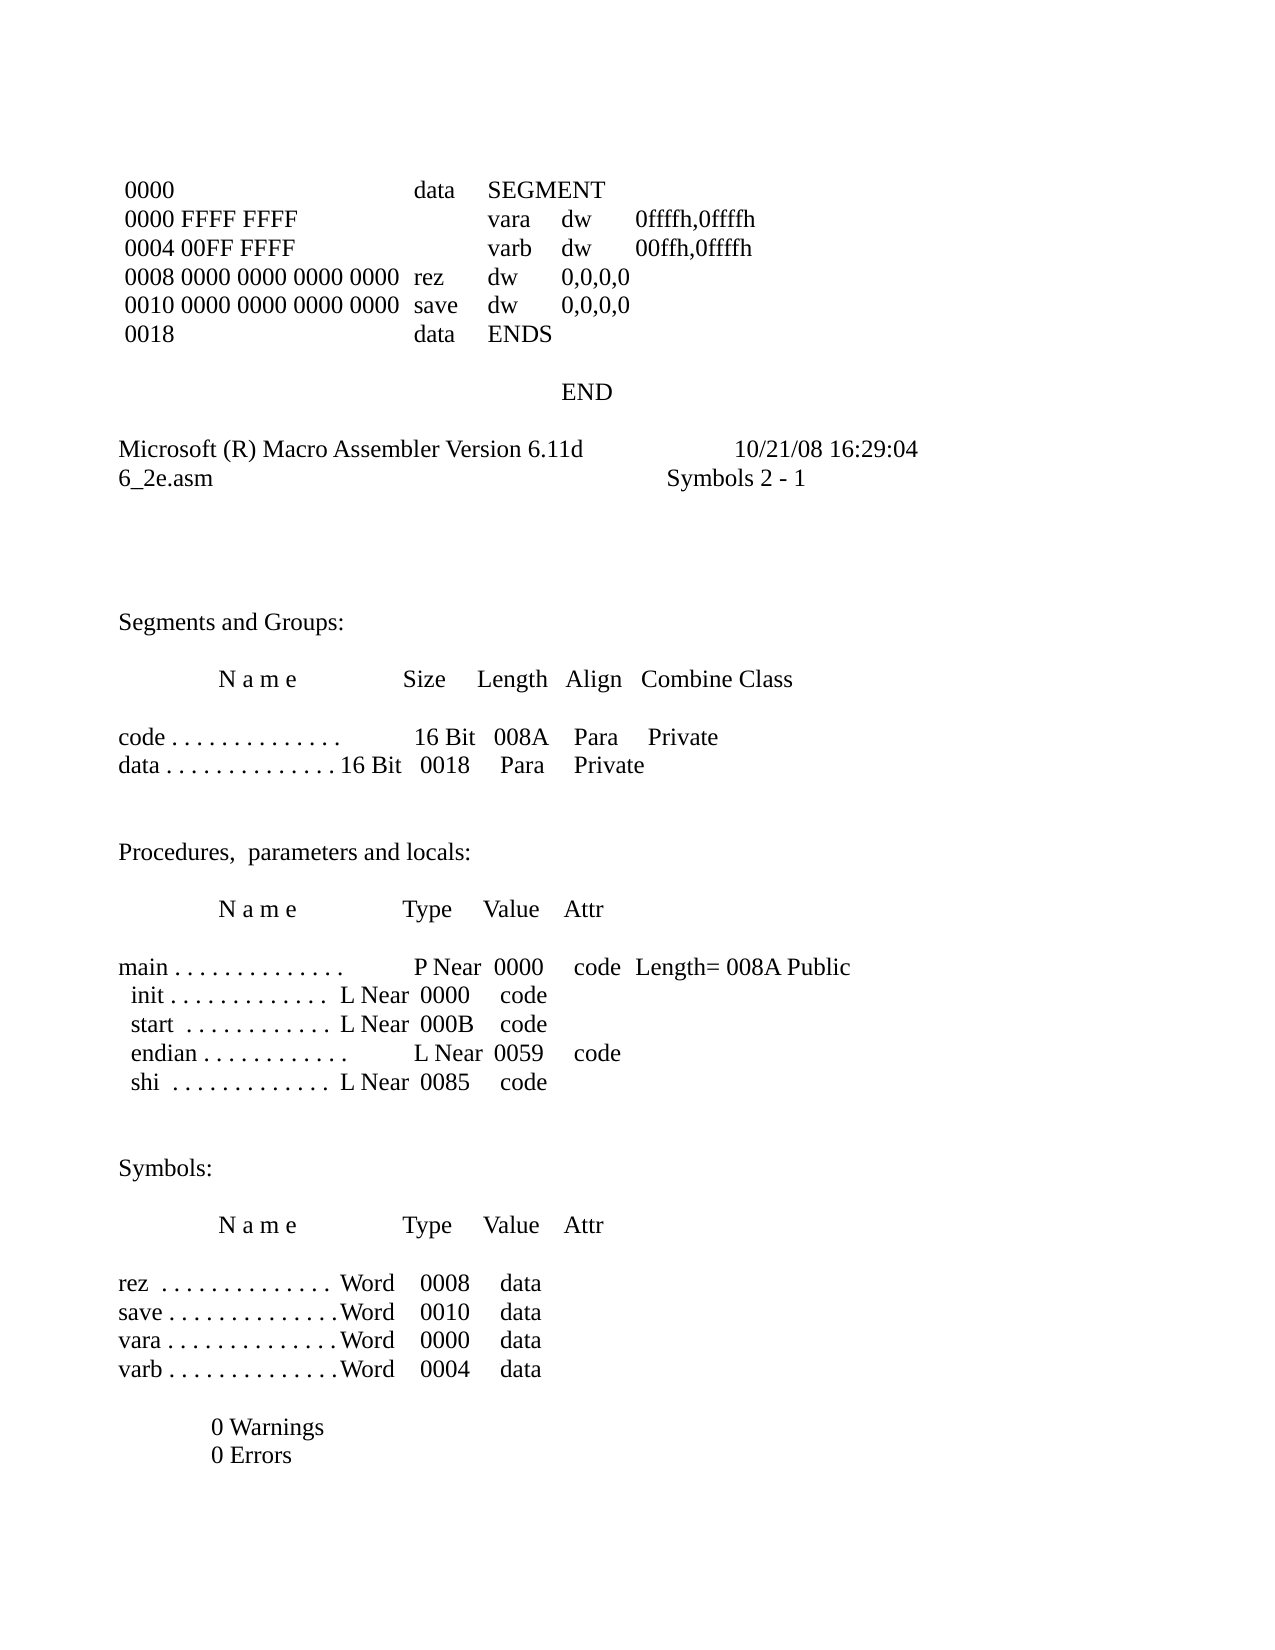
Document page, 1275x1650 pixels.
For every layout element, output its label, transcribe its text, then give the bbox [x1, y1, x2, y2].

text save . . . . . . . . . . . . . . Word 0010 data [118, 1297, 1157, 1326]
text 6_2e.asm Symbols 2 - 1 [118, 463, 1157, 492]
text code . . . . . . . . . . . . . . 16 Bit 008A Para Private [118, 722, 1157, 751]
text rez . . . . . . . . . . . . . . Word 0008 data [118, 1268, 1157, 1297]
text endian . . . . . . . . . . . . L Near 0059 code [118, 1038, 1157, 1067]
text 0018 data ENDS [118, 319, 1157, 348]
text N a m e Size Length Align Combine Class [118, 664, 1157, 693]
text 0000 FFFF FFFF vara dw 0ffffh,0ffffh [118, 204, 1157, 233]
text shi . . . . . . . . . . . . . L Near 0085 code [118, 1067, 1157, 1096]
text 0008 0000 0000 0000 0000 rez dw 0,0,0,0 [118, 262, 1157, 291]
text 0 Errors [118, 1441, 1157, 1469]
text Procedures, parameters and locals: [118, 837, 1157, 866]
text start . . . . . . . . . . . . L Near 000B code [118, 1009, 1157, 1038]
text N a m e Type Value Attr [118, 1211, 1157, 1239]
text Microsoft (R) Macro Assembler Version 6.11d 10/21/08 16:29:04 [118, 434, 1157, 463]
text data . . . . . . . . . . . . . . 16 Bit 0018 Para Private [118, 751, 1157, 779]
text END [118, 377, 1157, 406]
text Symbols: [118, 1153, 1157, 1182]
text N a m e Type Value Attr [118, 894, 1157, 923]
text init . . . . . . . . . . . . . L Near 0000 code [118, 981, 1157, 1009]
text vara . . . . . . . . . . . . . . Word 0000 data [118, 1326, 1157, 1354]
text 0 Warnings [118, 1412, 1157, 1441]
text 0010 0000 0000 0000 0000 save dw 0,0,0,0 [118, 291, 1157, 319]
text Segments and Groups: [118, 607, 1157, 636]
text main . . . . . . . . . . . . . . P Near 0000 code Length= 008A Public [118, 952, 1157, 981]
text 0000 data SEGMENT [118, 176, 1157, 204]
text varb . . . . . . . . . . . . . . Word 0004 data [118, 1354, 1157, 1383]
text 0004 00FF FFFF varb dw 00ffh,0ffffh [118, 233, 1157, 262]
